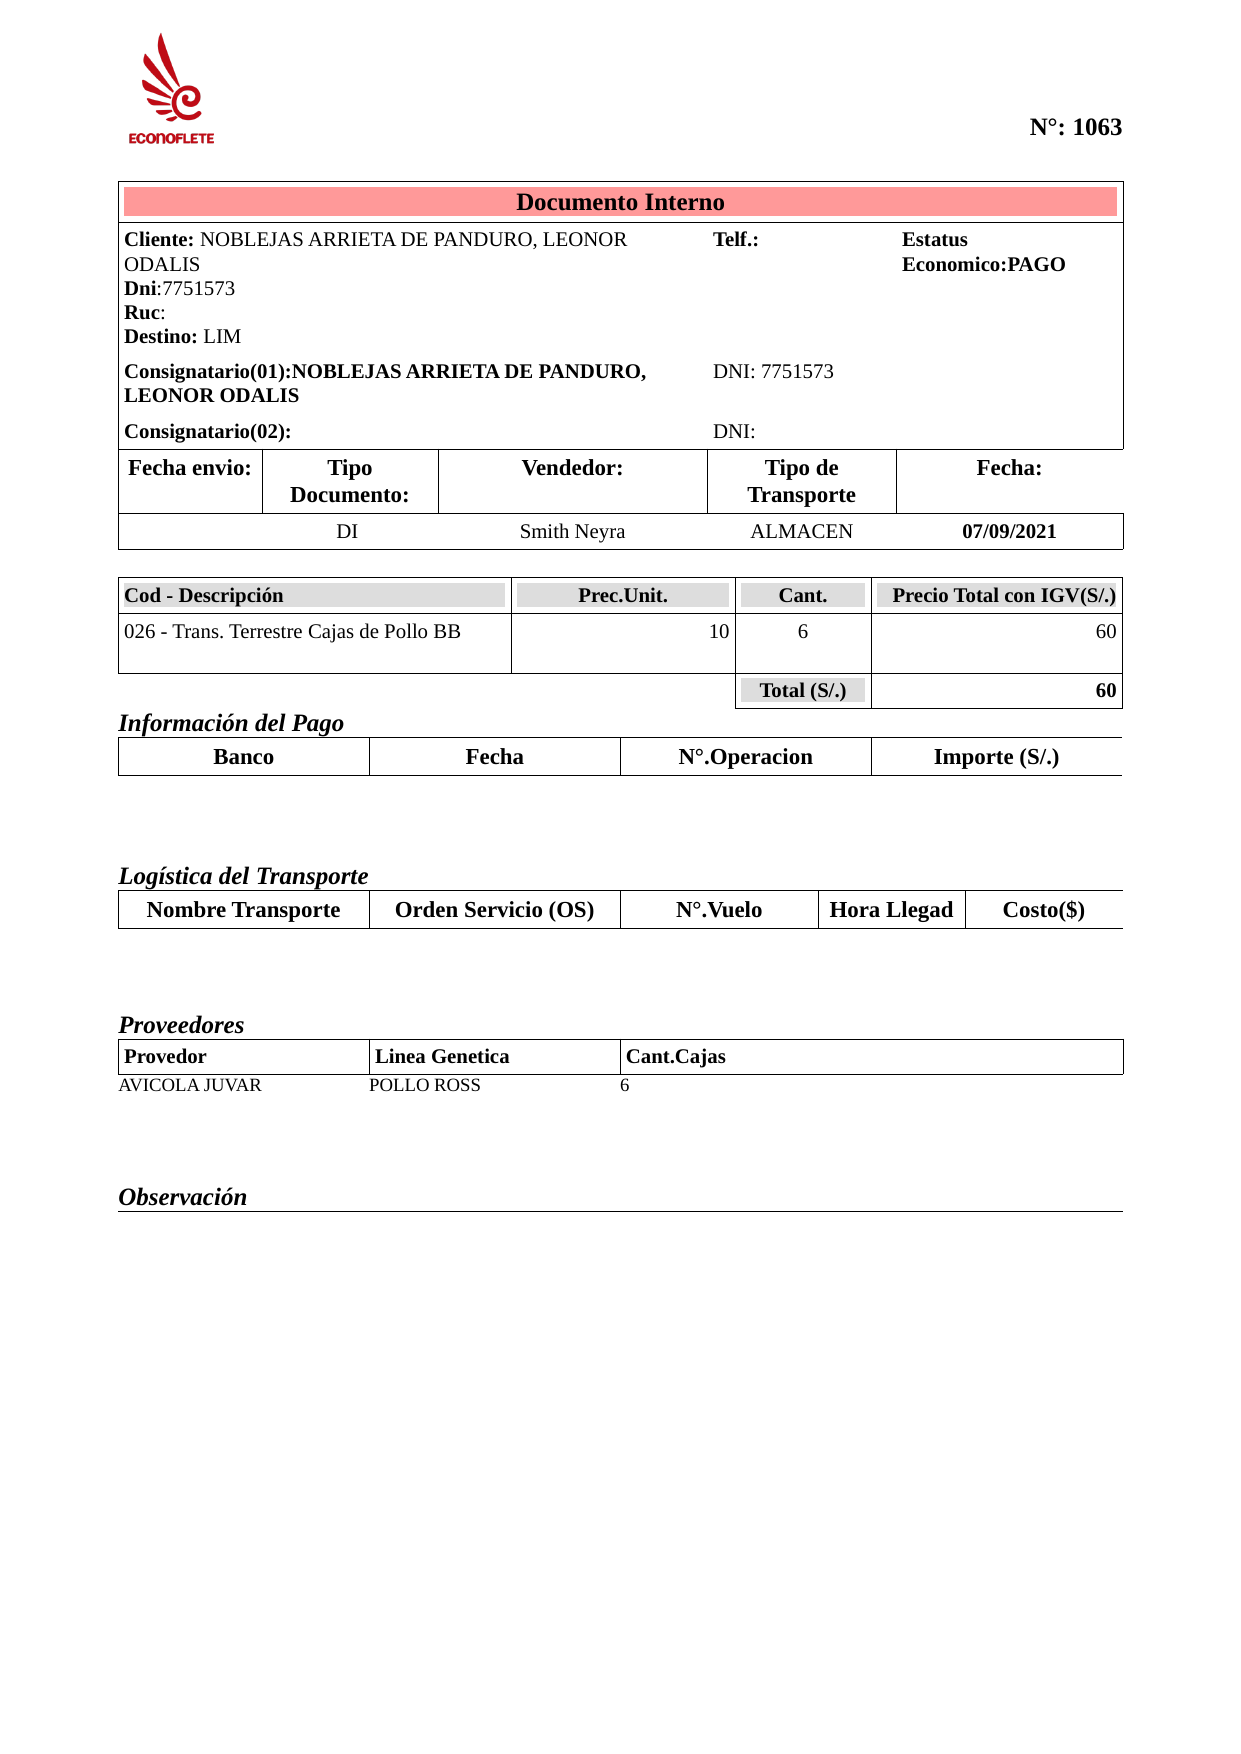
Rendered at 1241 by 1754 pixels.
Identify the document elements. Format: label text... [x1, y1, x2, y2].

table_cell [119, 514, 262, 548]
table_cell [118, 929, 369, 952]
table_cell [620, 1117, 1123, 1139]
table_cell [620, 833, 871, 861]
table_cell [620, 776, 871, 804]
table_cell Cliente: NOBLEJAS ARRIETA DE PANDURO, LEONOR ODALIS Dni:7751573 Ruc: Destino: LIM [119, 223, 707, 353]
table_cell [118, 776, 369, 804]
table_cell [620, 1160, 1123, 1182]
table_cell 07/09/2021 [896, 514, 1123, 548]
table_cell [118, 804, 369, 833]
table_cell [871, 776, 1122, 804]
table_cell [369, 1139, 620, 1160]
text Proveedores [118, 1010, 1122, 1038]
table_cell Vendedor: [439, 450, 707, 513]
table_header Nombre Transporte [119, 891, 369, 928]
table_cell [369, 952, 620, 981]
table_cell [118, 952, 369, 981]
table_header Orden Servicio (OS) [370, 891, 620, 928]
table_cell [369, 833, 620, 861]
table_cell DI [262, 514, 438, 548]
table_cell [118, 1096, 369, 1117]
table_cell 10 [512, 614, 735, 673]
text Observación [118, 1182, 1122, 1211]
table_cell [965, 981, 1123, 1010]
table_cell Consignatario(01):NOBLEJAS ARRIETA DE PANDURO, LEONOR ODALIS [119, 354, 707, 413]
table_cell [620, 981, 818, 1010]
table_cell [818, 929, 965, 952]
table_header Fecha [370, 738, 620, 775]
table_cell [369, 1160, 620, 1182]
table_cell [369, 804, 620, 833]
table_cell [369, 776, 620, 804]
table_cell [620, 804, 871, 833]
table_cell [818, 981, 965, 1010]
table_cell [118, 981, 369, 1010]
table_cell 60 [872, 674, 1122, 708]
table_cell [871, 804, 1122, 833]
table_cell ALMACEN [707, 514, 896, 548]
table_cell [118, 833, 369, 861]
text Información del Pago [118, 708, 1122, 737]
table_cell [620, 1139, 1123, 1160]
table_header Prec.Unit. [512, 578, 735, 613]
table_cell [369, 929, 620, 952]
table_header Cod - Descripción [119, 578, 511, 613]
table_cell [118, 1117, 369, 1139]
table_cell DNI: 7751573 [707, 354, 1123, 413]
table_header Importe (S/.) [872, 738, 1122, 775]
table_cell [118, 674, 511, 708]
table_cell [118, 1139, 369, 1160]
table_header N°.Operacion [621, 738, 871, 775]
table_cell [118, 1160, 369, 1182]
table_header Costo($) [966, 891, 1123, 928]
table_cell Fecha envio: [119, 450, 262, 513]
table_header N°.Vuelo [621, 891, 818, 928]
table_header [118, 1212, 1123, 1235]
table_header Banco [119, 738, 369, 775]
table_header Cant.Cajas [621, 1040, 1123, 1074]
table_cell Tipo de Transporte [708, 450, 896, 513]
table_cell [620, 1096, 1123, 1117]
table_header Cant. [736, 578, 871, 613]
table_cell Tipo Documento: [263, 450, 438, 513]
table_cell AVICOLA JUVAR [118, 1075, 369, 1096]
table_cell Estatus Economico:PAGO [896, 223, 1123, 353]
table_cell [965, 929, 1123, 952]
table_cell [818, 952, 965, 981]
table_cell [369, 1096, 620, 1117]
table_cell 6 [620, 1075, 1123, 1096]
table_header Linea Genetica [370, 1040, 620, 1074]
table_cell [369, 1117, 620, 1139]
table_cell POLLO ROSS [369, 1075, 620, 1096]
table_cell Fecha: [897, 450, 1123, 513]
table_header Precio Total con IGV(S/.) [872, 578, 1122, 613]
table_cell Smith Neyra [438, 514, 707, 548]
table_cell [965, 952, 1123, 981]
table_cell 60 [872, 614, 1122, 673]
table_cell [871, 833, 1122, 861]
table_cell [369, 981, 620, 1010]
table_cell [620, 929, 818, 952]
table_cell [620, 952, 818, 981]
table_header Hora Llegad [819, 891, 965, 928]
table_cell Consignatario(02): [119, 413, 707, 448]
table_cell 6 [736, 614, 871, 673]
picture [118, 32, 225, 144]
table_cell 026 - Trans. Terrestre Cajas de Pollo BB [119, 614, 511, 673]
table_header Provedor [119, 1040, 369, 1074]
table_cell [511, 674, 735, 708]
text Logística del Transporte [118, 861, 1122, 890]
table_cell DNI: [707, 413, 1123, 448]
table_cell Telf.: [707, 223, 896, 353]
table_cell Total (S/.) [736, 674, 871, 708]
table_header Documento Interno [119, 182, 1123, 222]
